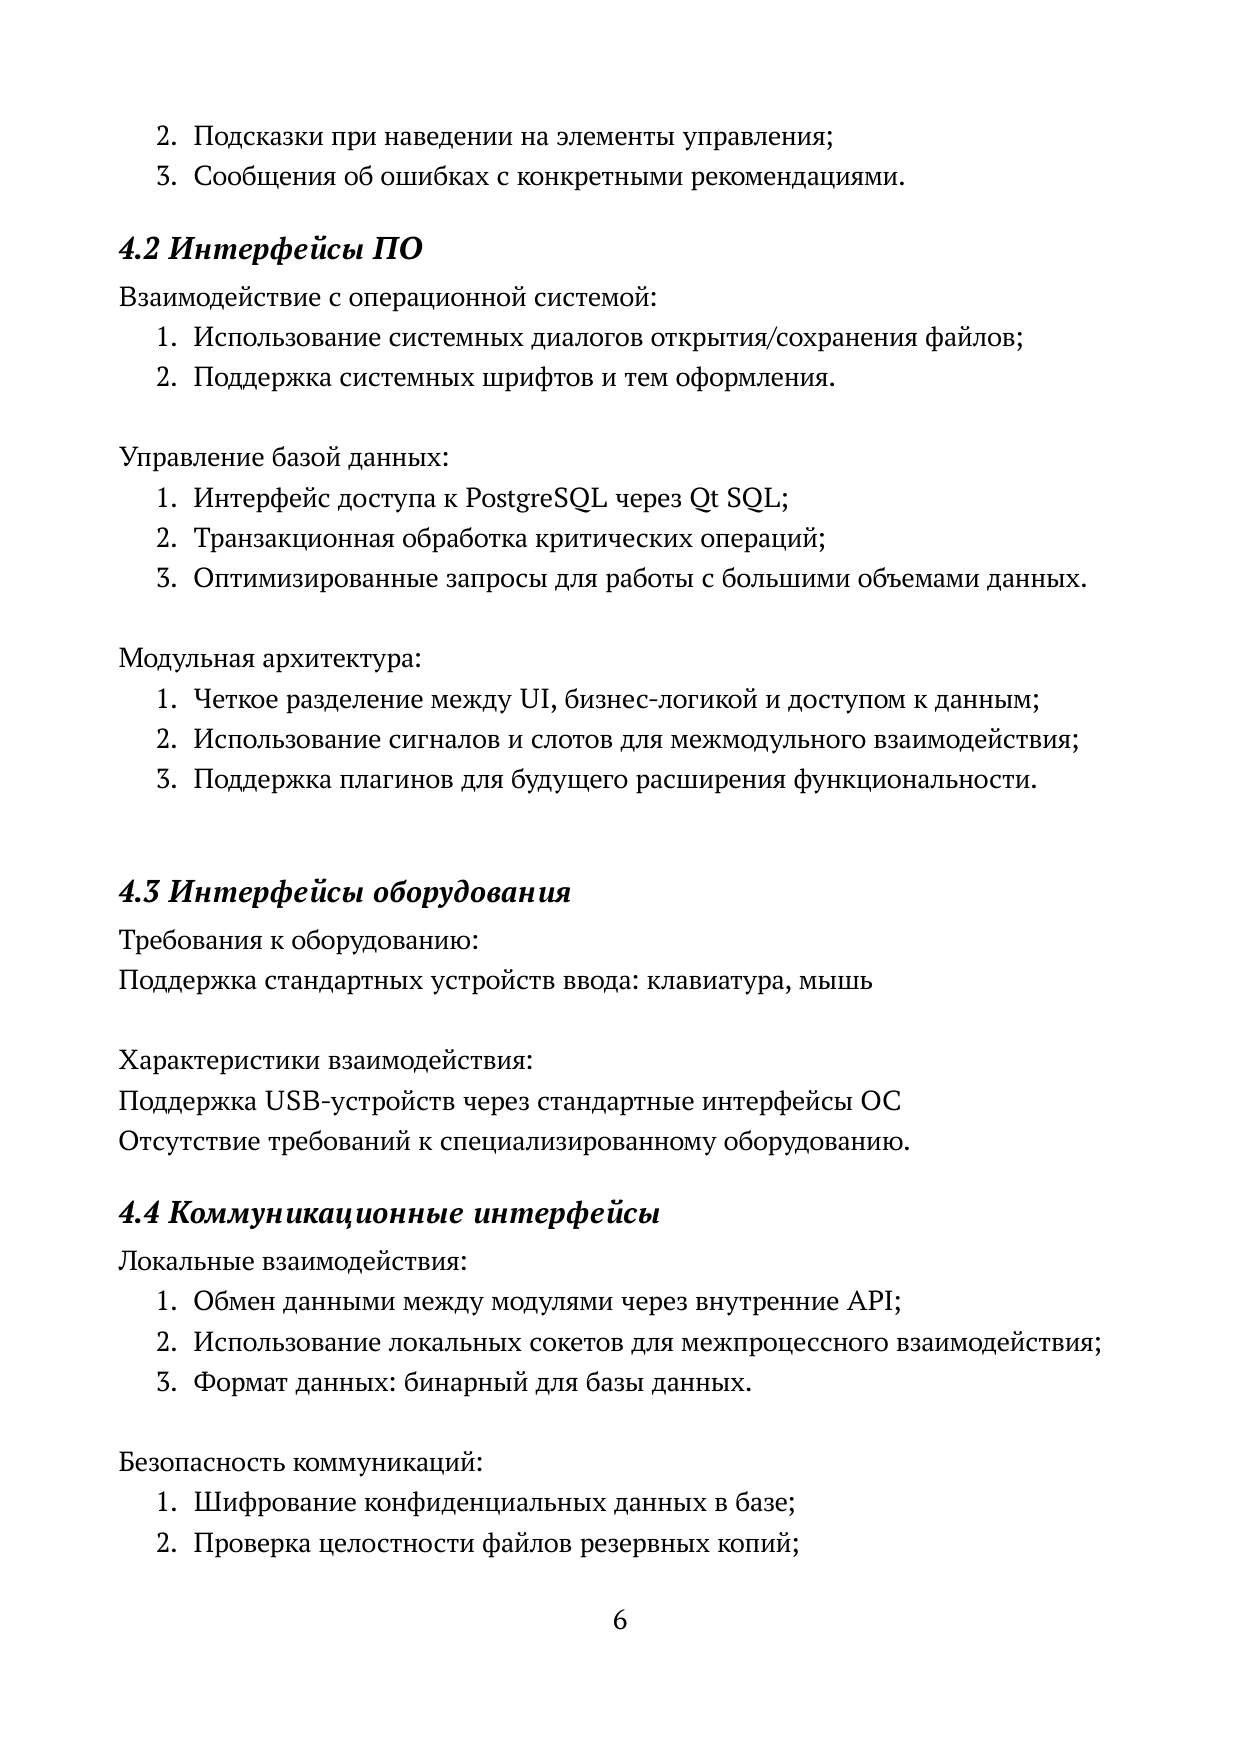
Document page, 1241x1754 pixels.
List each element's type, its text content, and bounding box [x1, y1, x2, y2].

list Формат данных: бинарный для базы данных. [156, 1364, 1122, 1397]
list Подсказки при наведении на элементы управления; [156, 118, 1122, 152]
text Требования к оборудованию: [118, 922, 1122, 955]
list Сообщения об ошибках с конкретными рекомендациями. [156, 158, 1122, 192]
text Поддержка стандартных устройств ввода: клавиатура, мышь [118, 962, 1122, 996]
list Использование сигналов и слотов для межмодульного взаимодействия; [156, 721, 1122, 754]
subtitle 4.4 Коммуникационные интерфейсы [118, 1192, 1122, 1231]
text Отсутствие требований к специализированному оборудованию. [118, 1123, 1122, 1156]
list Шифрование конфиденциальных данных в базе; [156, 1484, 1122, 1518]
text Управление базой данных: [118, 439, 1122, 473]
list Четкое разделение между UI, бизнес-логикой и доступом к данным; [156, 681, 1122, 714]
text Безопасность коммуникаций: [118, 1444, 1122, 1478]
list Обмен данными между модулями через внутренние API; [156, 1283, 1122, 1317]
list Использование локальных сокетов для межпроцессного взаимодействия; [156, 1324, 1122, 1357]
subtitle 4.3 Интерфейсы оборудования [118, 871, 1122, 909]
subtitle 4.2 Интерфейсы ПО [118, 228, 1122, 266]
list Использование системных диалогов открытия/сохранения файлов; [156, 319, 1122, 352]
list Поддержка плагинов для будущего расширения функциональности. [156, 761, 1122, 795]
text Взаимодействие с операционной системой: [118, 279, 1122, 312]
list Проверка целостности файлов резервных копий; [156, 1525, 1122, 1558]
list Оптимизированные запросы для работы с большими объемами данных. [156, 560, 1122, 594]
list Поддержка системных шрифтов и тем оформления. [156, 359, 1122, 393]
text Модульная архитектура: [118, 641, 1122, 674]
list Интерфейс доступа к PostgreSQL через Qt SQL; [156, 480, 1122, 513]
text Поддержка USB-устройств через стандартные интерфейсы ОС [118, 1083, 1122, 1116]
text Характеристики взаимодействия: [118, 1042, 1122, 1076]
list Транзакционная обработка критических операций; [156, 520, 1122, 553]
text Локальные взаимодействия: [118, 1243, 1122, 1277]
